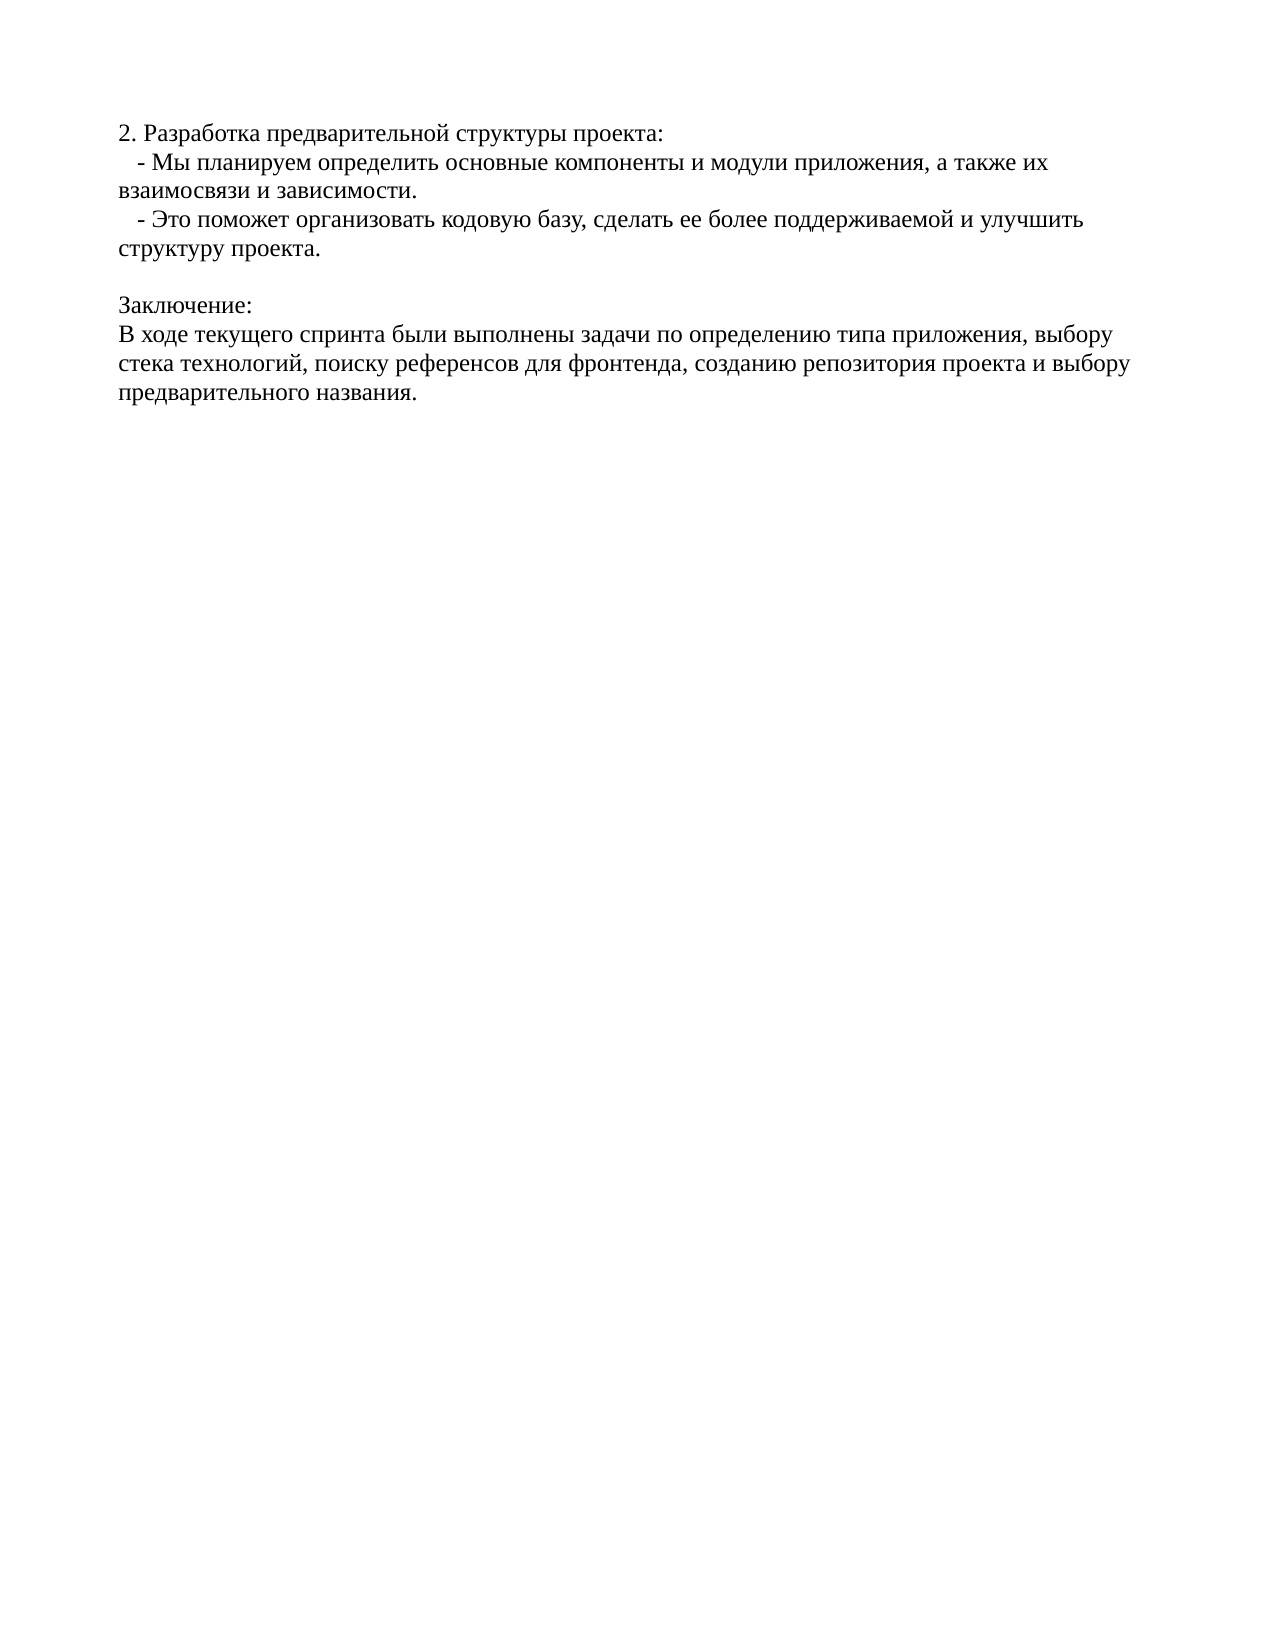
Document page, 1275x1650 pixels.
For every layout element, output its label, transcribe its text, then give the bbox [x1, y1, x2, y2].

text В ходе текущего спринта были выполнены задачи по определению типа приложения, выбору стека технологий, поиску референсов для фронтенда, созданию репозитория проекта и выбору предварительного названия. [118, 319, 1157, 406]
text - Это поможет организовать кодовую базу, сделать ее более поддерживаемой и улучшить структуру проекта. [118, 204, 1157, 262]
text - Мы планируем определить основные компоненты и модули приложения, а также их взаимосвязи и зависимости. [118, 147, 1157, 204]
text 2. Разработка предварительной структуры проекта: [118, 118, 1157, 147]
text Заключение: [118, 291, 1157, 319]
